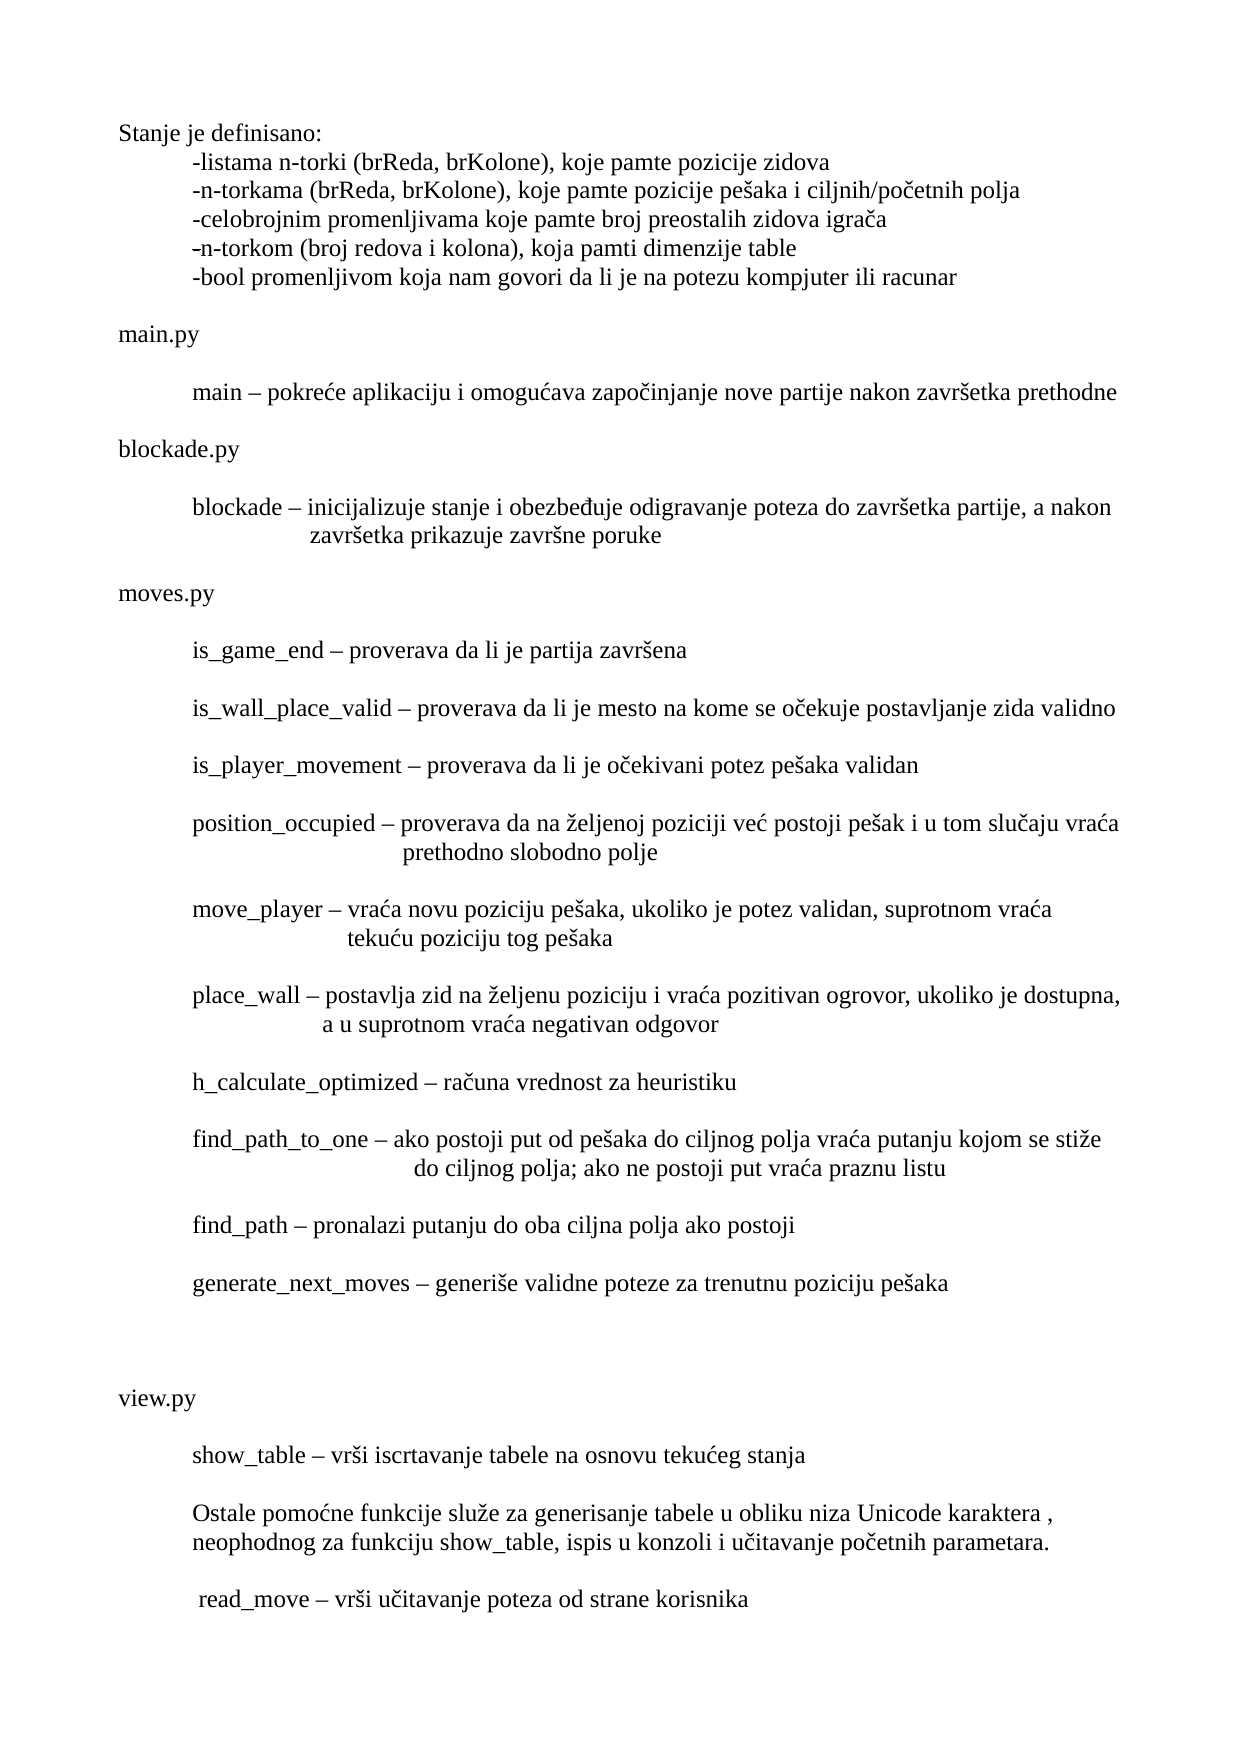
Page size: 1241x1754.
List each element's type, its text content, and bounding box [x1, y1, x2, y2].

text blockade.py [118, 434, 1122, 463]
text show_table – vrši iscrtavanje tabele na osnovu tekućeg stanja [118, 1441, 1122, 1469]
text main – pokreće aplikaciju i omogućava započinjanje nove partije nakon završetka prethodne [118, 377, 1122, 406]
text -bool promenljivom koja nam govori da li je na potezu kompjuter ili racunar [118, 262, 1122, 291]
text position_occupied – proverava da na željenoj poziciji već postoji pešak i u tom slučaju vraća prethodno slobodno polje [118, 808, 1122, 866]
text -celobrojnim promenljivama koje pamte broj preostalih zidova igrača [118, 204, 1122, 233]
text Stanje je definisano: [118, 118, 1122, 147]
text -n-torkom (broj redova i kolona), koja pamti dimenzije table [118, 233, 1122, 262]
text read_move – vrši učitavanje poteza od strane korisnika [118, 1584, 1122, 1613]
text place_wall – postavlja zid na željenu poziciju i vraća pozitivan ogrovor, ukoliko je dostupna, a u suprotnom vraća negativan odgovor [118, 981, 1122, 1038]
text is_game_end – proverava da li je partija završena [118, 636, 1122, 664]
text h_calculate_optimized – računa vrednost za heuristiku [118, 1067, 1122, 1096]
text move_player – vraća novu poziciju pešaka, ukoliko je potez validan, suprotnom vraća tekuću poziciju tog pešaka [118, 894, 1122, 952]
text find_path – pronalazi putanju do oba ciljna polja ako postoji [118, 1211, 1122, 1239]
text find_path_to_one – ako postoji put od pešaka do ciljnog polja vraća putanju kojom se stiže do ciljnog polja; ako ne postoji put vraća praznu listu [118, 1124, 1122, 1182]
text is_wall_place_valid – proverava da li je mesto na kome se očekuje postavljanje zida validno [118, 693, 1122, 722]
text is_player_movement – proverava da li je očekivani potez pešaka validan [118, 751, 1122, 779]
text view.py [118, 1383, 1122, 1412]
text main.py [118, 319, 1122, 348]
text -listama n-torki (brReda, brKolone), koje pamte pozicije zidova [118, 147, 1122, 176]
text Ostale pomoćne funkcije služe za generisanje tabele u obliku niza Unicode karaktera , neophodnog za funkciju show_table, ispis u konzoli i učitavanje početnih parametara. [118, 1498, 1122, 1556]
text moves.py [118, 578, 1122, 607]
text generate_next_moves – generiše validne poteze za trenutnu poziciju pešaka [118, 1268, 1122, 1297]
text -n-torkama (brReda, brKolone), koje pamte pozicije pešaka i ciljnih/početnih polja [118, 176, 1122, 204]
text blockade – inicijalizuje stanje i obezbeđuje odigravanje poteza do završetka partije, a nakon završetka prikazuje završne poruke [118, 492, 1122, 549]
